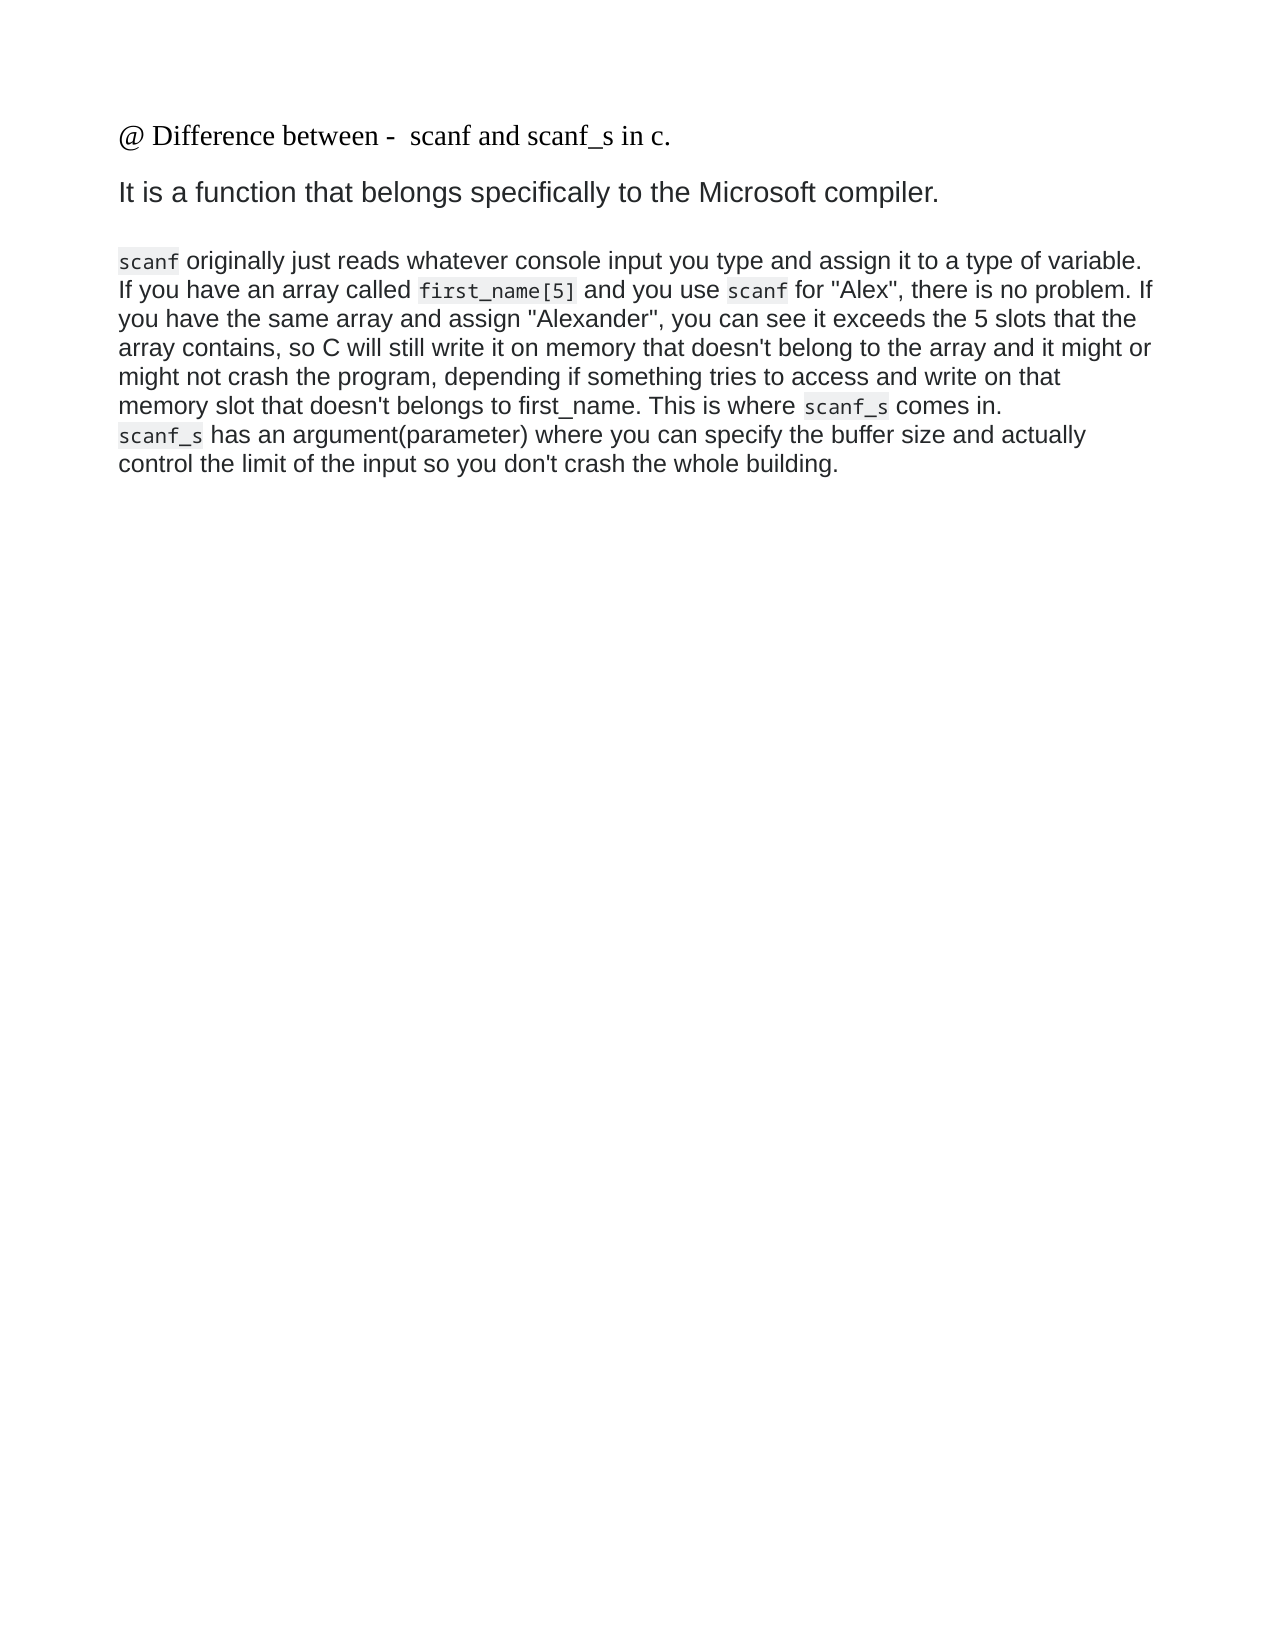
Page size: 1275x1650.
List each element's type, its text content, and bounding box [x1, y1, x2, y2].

text If you have an array called first_name[5] and you use scanf for "Alex", there is no problem. If you have the same array and assign "Alexander", you can see it exceeds the 5 slots that the array contains, so C will still write it on memory that doesn't belong to the array and it might or might not crash the program, depending if something tries to access and write on that memory slot that doesn't belongs to first_name. This is where scanf_s comes in. [118, 275, 1157, 420]
text @ Difference between - scanf and scanf_s in c. [118, 118, 1157, 176]
text scanf originally just reads whatever console input you type and assign it to a type of variable. [118, 246, 1157, 275]
text scanf_s has an argument(parameter) where you can specify the buffer size and actually control the limit of the input so you don't crash the whole building. [118, 420, 1157, 478]
text It is a function that belongs specifically to the Microsoft compiler. [118, 176, 1157, 233]
